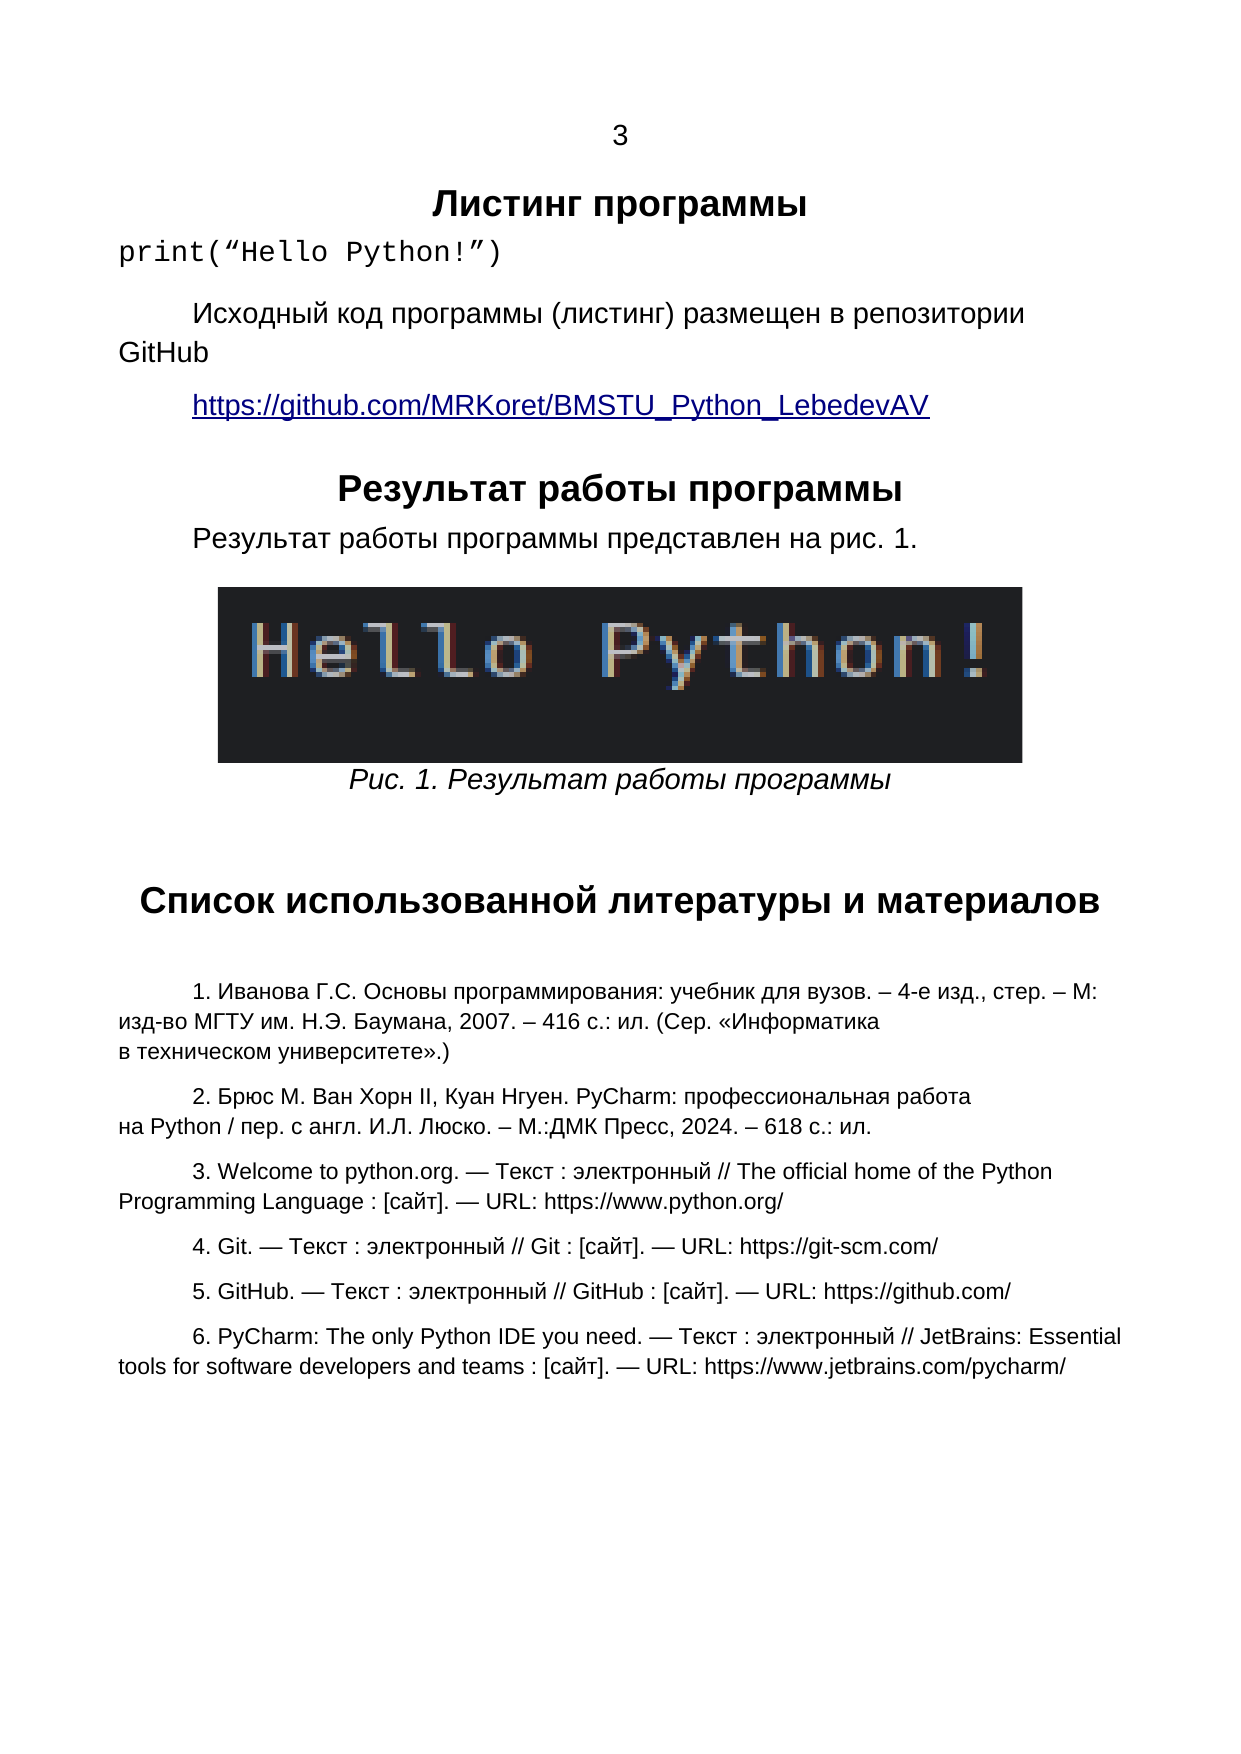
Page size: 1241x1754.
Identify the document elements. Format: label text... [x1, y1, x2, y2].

text Результат работы программы представлен на рис. 1. [118, 522, 1122, 555]
text https://github.com/MRKoret/BMSTU_Python_LebedevAV [118, 388, 1122, 421]
list Брюс М. Ван Хорн II, Куан Нгуен. PyCharm: профессиональная работа на Python / пер. с англ. И.Л. Люско. – М.:ДМК Пресс, 2024. – 618 с.: ил. [118, 1083, 1122, 1139]
text Исходный код программы (листинг) размещен в репозитории GitHub [118, 296, 1122, 368]
subtitle Листинг программы [118, 181, 1122, 224]
picture [217, 587, 1023, 763]
list Welcome to python.org. — Текст : электронный // The official home of the Python Programming Language : [сайт]. — URL: https://www.python.org/ [118, 1158, 1122, 1214]
list Иванова Г.С. Основы программирования: учебник для вузов. – 4-е изд., стер. – М: изд-во МГТУ им. Н.Э. Баумана, 2007. – 416 с.: ил. (Сер. «Информатика в техническом университете».) [118, 978, 1122, 1064]
list Git. — Текст : электронный // Git : [сайт]. — URL: https://git-scm.com/ [118, 1233, 1122, 1259]
list PyCharm: The only Python IDE you need. — Текст : электронный // JetBrains: Essential tools for software developers and teams : [сайт]. — URL: https://www.jetbrains.com/pycharm/ [118, 1323, 1122, 1379]
text print(“Hello Python!”) [118, 237, 1122, 270]
subtitle Результат работы программы [118, 466, 1122, 509]
subtitle Список использованной литературы и материалов [118, 878, 1122, 921]
text Рис. 1. Результат работы программы [118, 587, 1122, 796]
list GitHub. — Текст : электронный // GitHub : [сайт]. — URL: https://github.com/ [118, 1278, 1122, 1304]
